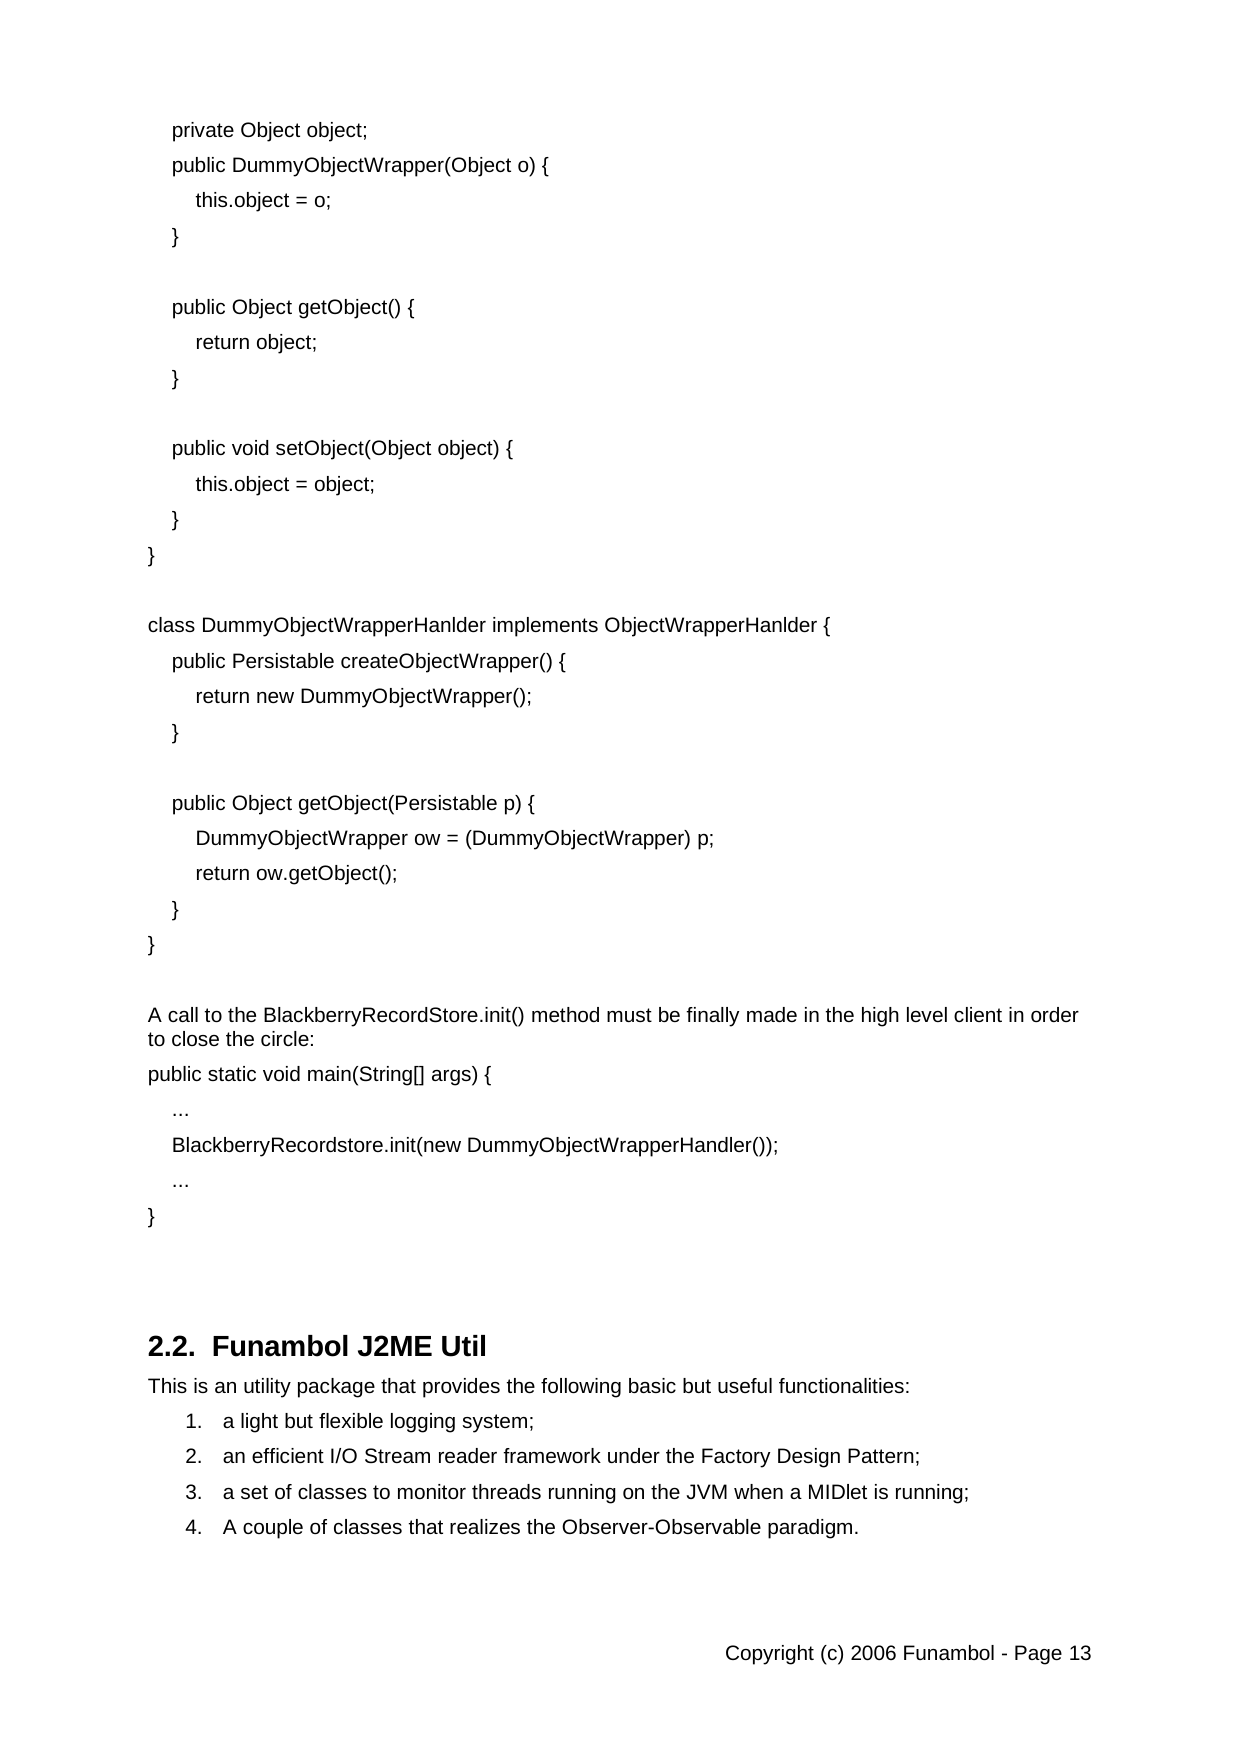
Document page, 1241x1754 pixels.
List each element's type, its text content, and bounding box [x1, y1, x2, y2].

text public DummyObjectWrapper(Object o) { [148, 153, 1093, 177]
text public Object getObject(Persistable p) { [148, 791, 1093, 814]
list a light but flexible logging system; [185, 1409, 1093, 1433]
text public static void main(String[] args) { [148, 1062, 1093, 1086]
text public Persistable createObjectWrapper() { [148, 649, 1093, 673]
text this.object = o; [148, 189, 1093, 212]
list A couple of classes that realizes the Observer-Observable paradigm. [185, 1516, 1093, 1539]
text return object; [148, 331, 1093, 354]
text } [148, 1204, 1093, 1228]
text this.object = object; [148, 472, 1093, 496]
text BlackberryRecordstore.init(new DummyObjectWrapperHandler()); [148, 1133, 1093, 1157]
text public Object getObject() { [148, 295, 1093, 319]
text } [148, 720, 1093, 744]
text } [148, 543, 1093, 567]
text } [148, 366, 1093, 389]
text } [148, 897, 1093, 921]
list an efficient I/O Stream reader framework under the Factory Design Pattern; [185, 1445, 1093, 1468]
text class DummyObjectWrapperHanlder implements ObjectWrapperHanlder { [148, 614, 1093, 637]
text } [148, 933, 1093, 956]
text ... [148, 1169, 1093, 1192]
text return ow.getObject(); [148, 862, 1093, 885]
text public void setObject(Object object) { [148, 437, 1093, 460]
text } [148, 508, 1093, 531]
text private Object object; [148, 118, 1093, 142]
text DummyObjectWrapper ow = (DummyObjectWrapper) p; [148, 826, 1093, 850]
list a set of classes to monitor threads running on the JVM when a MIDlet is running; [185, 1480, 1093, 1504]
text A call to the BlackberryRecordStore.init() method must be finally made in the high level client in order to close the circle: [148, 1003, 1093, 1051]
text } [148, 224, 1093, 248]
text return new DummyObjectWrapper(); [148, 685, 1093, 708]
subtitle Funambol J2ME Util [148, 1329, 1093, 1362]
text ... [148, 1098, 1093, 1121]
text This is an utility package that provides the following basic but useful functionalities: [148, 1374, 1093, 1398]
